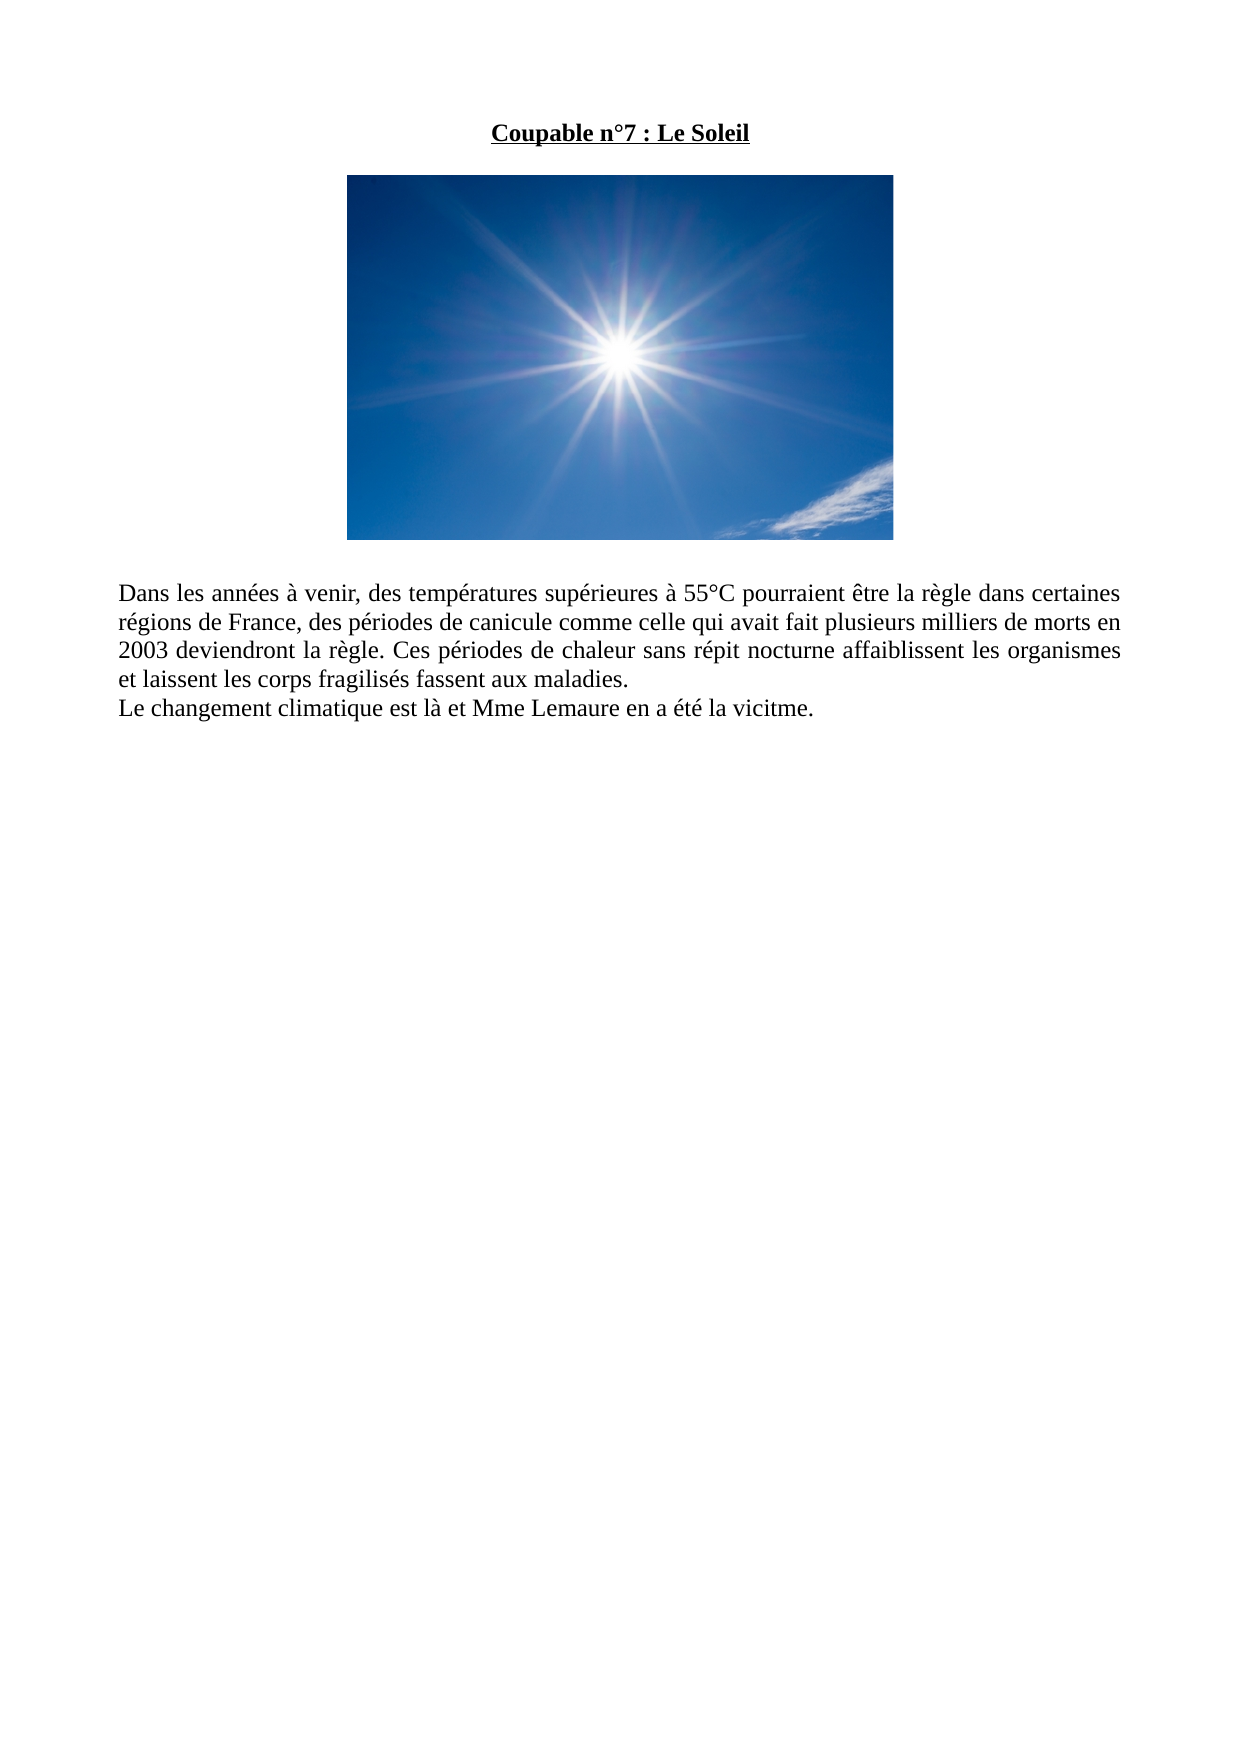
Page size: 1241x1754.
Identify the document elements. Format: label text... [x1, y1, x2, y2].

picture [347, 175, 894, 540]
text Coupable n°7 : Le Soleil [118, 118, 1122, 147]
text Le changement climatique est là et Mme Lemaure en a été la vicitme. [118, 693, 1122, 722]
text Dans les années à venir, des températures supérieures à 55°C pourraient être la règle dans certaines régions de France, des périodes de canicule comme celle qui avait fait plusieurs milliers de morts en 2003 deviendront la règle. Ces périodes de chaleur sans répit nocturne affaiblissent les organismes et laissent les corps fragilisés fassent aux maladies. [118, 578, 1122, 693]
